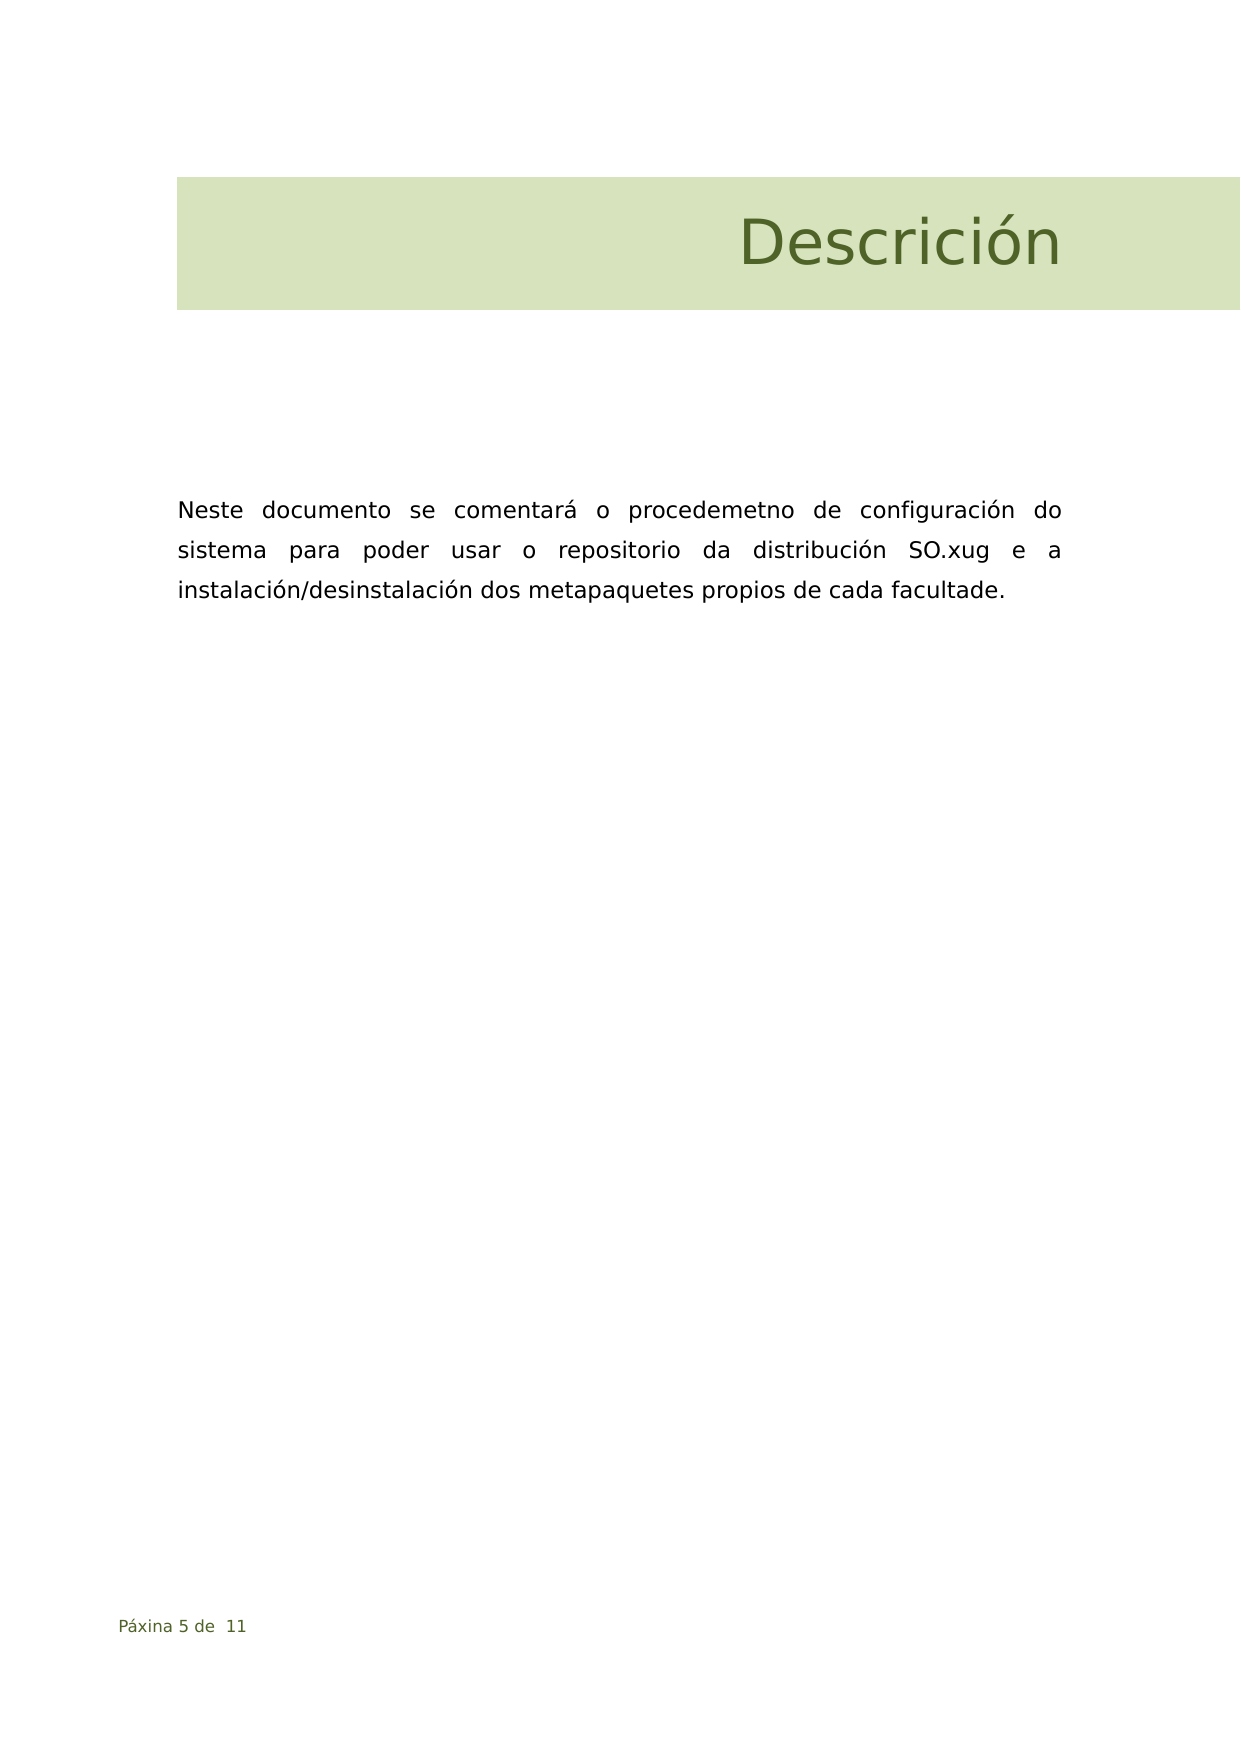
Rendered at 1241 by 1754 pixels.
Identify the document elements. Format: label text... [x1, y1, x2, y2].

text Neste documento se comentará o procedemetno de configuración do sistema para poder usar o repositorio da distribución SO.xug e a instalación/desinstalación dos metapaquetes propios de cada facultade. [177, 497, 1063, 604]
subtitle Descrición [178, 178, 1240, 309]
